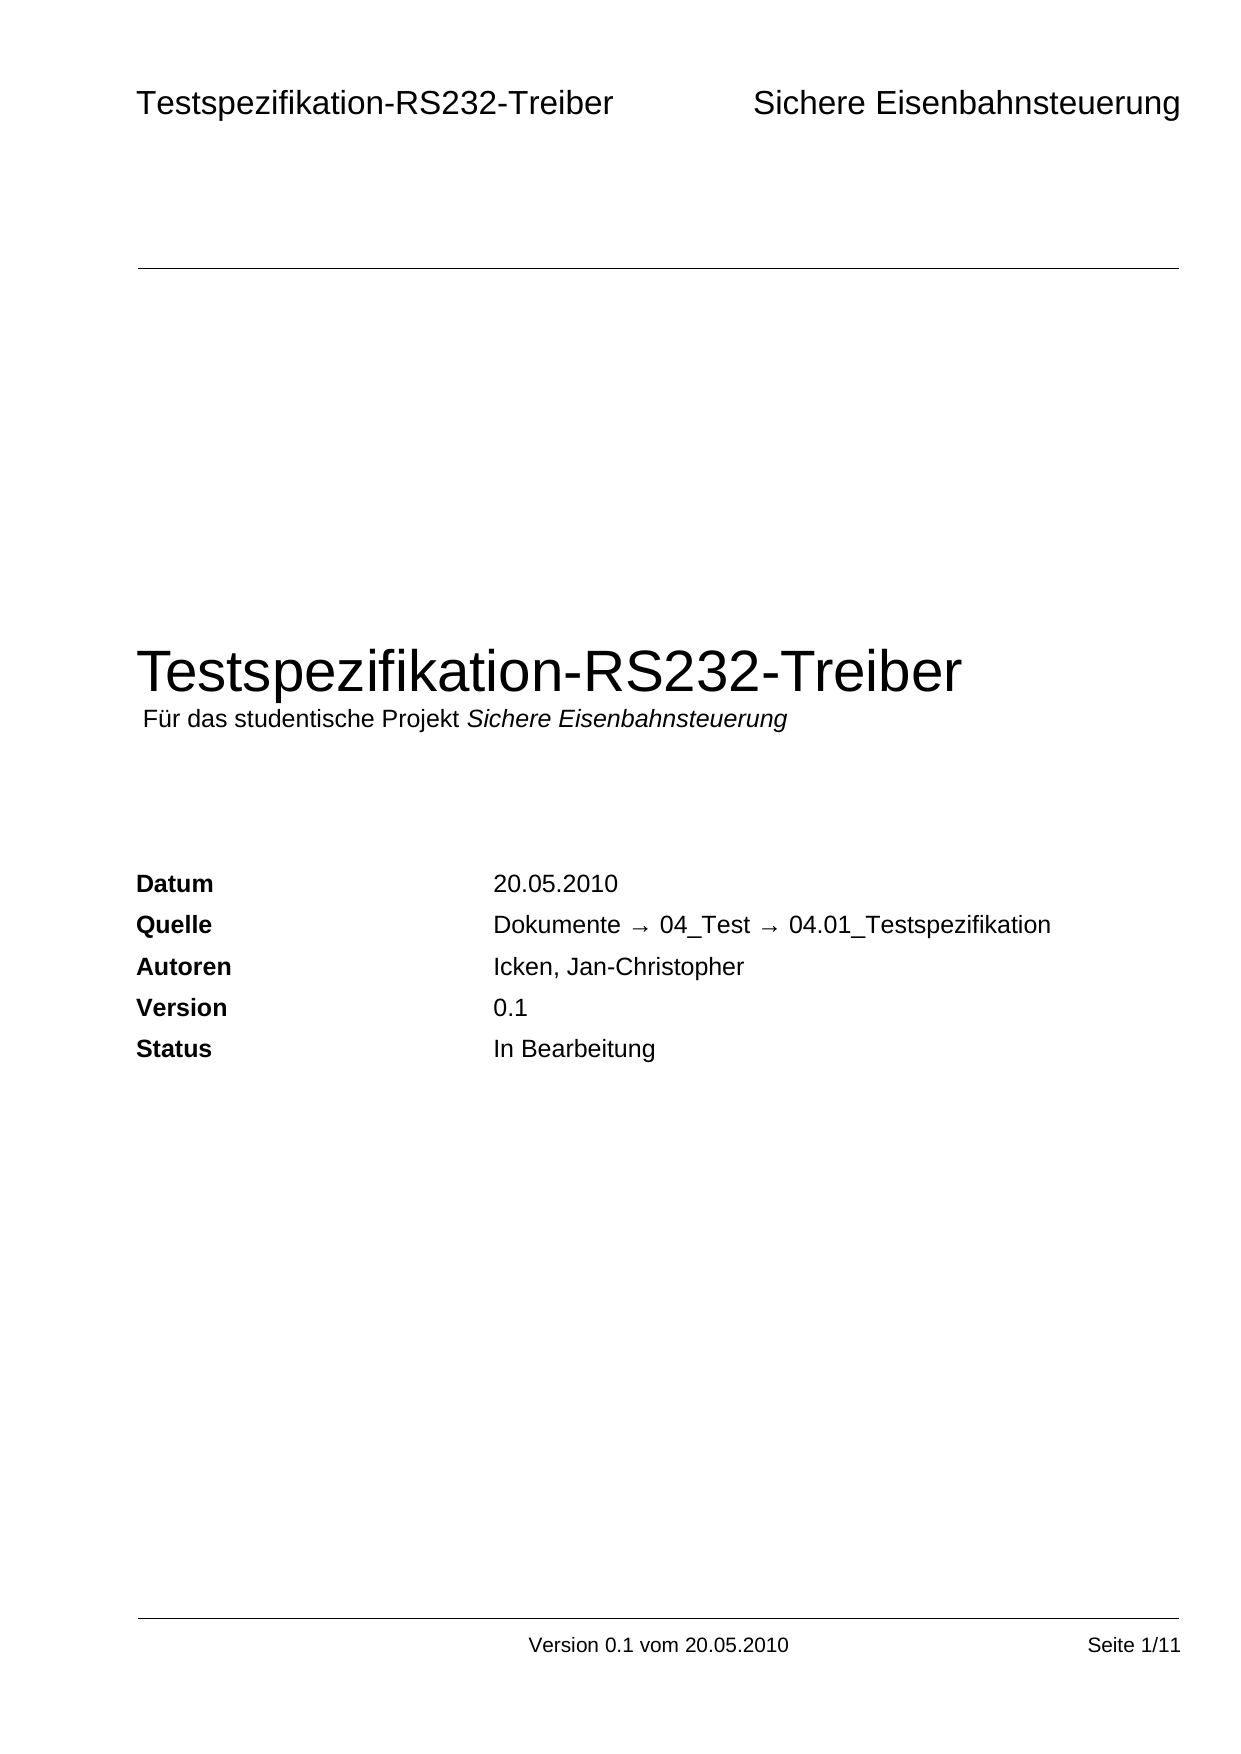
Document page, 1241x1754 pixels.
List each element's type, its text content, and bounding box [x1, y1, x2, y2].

text Für das studentische Projekt Sichere Eisenbahnsteuerung [136, 704, 1181, 733]
text Datum 20.05.2010 [136, 869, 1181, 898]
text Status In Bearbeitung [136, 1034, 1181, 1063]
text Quelle Dokumente → 04_Test → 04.01_Testspezifikation [136, 910, 1181, 939]
text Autoren Icken, Jan-Christopher [136, 952, 1181, 980]
title Testspezifikation-RS232-Treiber [136, 637, 1181, 704]
text Version 0.1 [136, 993, 1181, 1022]
